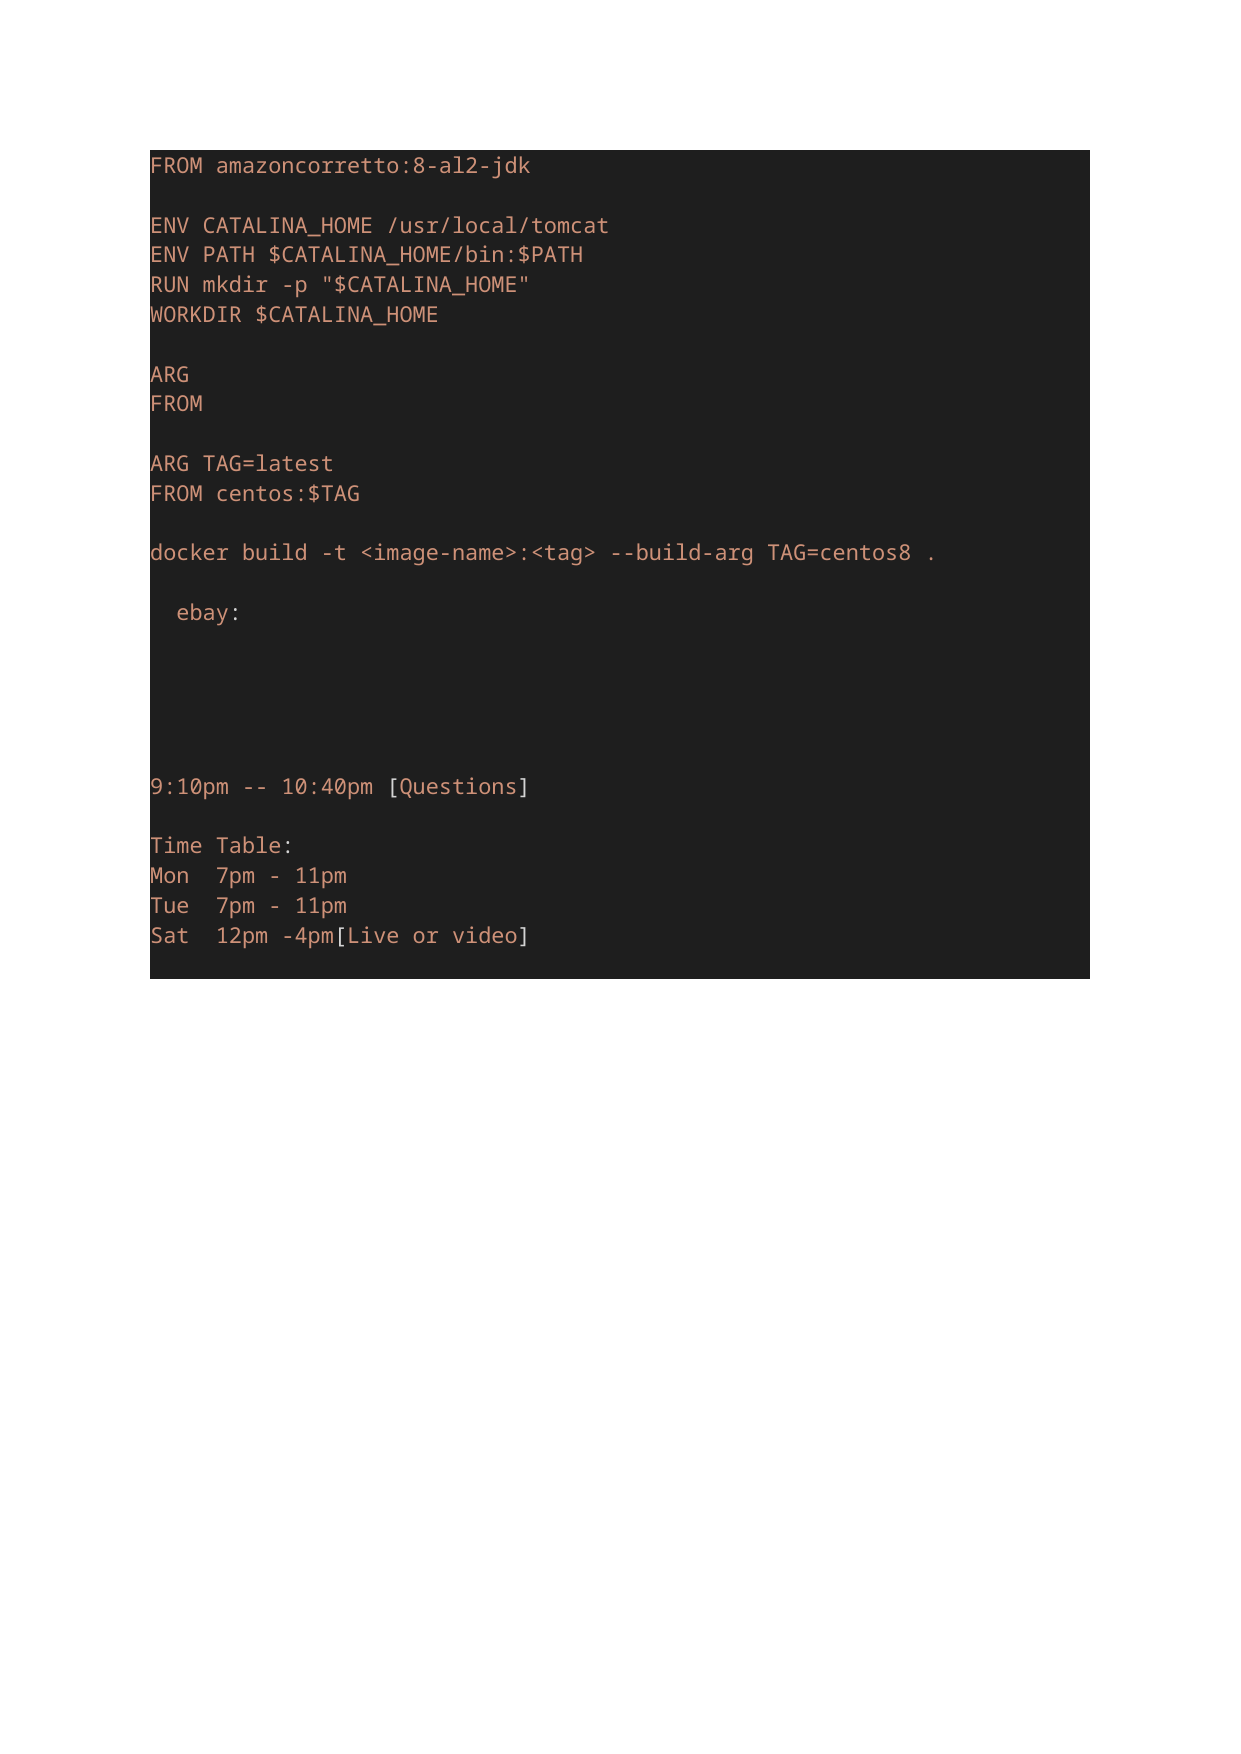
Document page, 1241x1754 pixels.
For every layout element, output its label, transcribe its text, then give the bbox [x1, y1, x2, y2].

text FROM [150, 388, 1090, 418]
text ARG [150, 358, 1090, 388]
text Tue 7pm - 11pm [150, 890, 1090, 920]
text docker build -t <image-name>:<tag> --build-arg TAG=centos8 . [150, 537, 1090, 567]
text ENV CATALINA_HOME /usr/local/tomcat [150, 209, 1090, 239]
text Time Table: [150, 830, 1090, 860]
text 9:10pm -- 10:40pm [Questions] [150, 771, 1090, 801]
text ENV PATH $CATALINA_HOME/bin:$PATH [150, 239, 1090, 269]
text ebay: [150, 597, 1090, 627]
text Sat 12pm -4pm[Live or video] [150, 920, 1090, 949]
text ARG TAG=latest [150, 448, 1090, 478]
text FROM centos:$TAG [150, 478, 1090, 507]
text FROM amazoncorretto:8-al2-jdk [150, 150, 1090, 180]
text RUN mkdir -p "$CATALINA_HOME" [150, 269, 1090, 299]
text Mon 7pm - 11pm [150, 860, 1090, 890]
text WORKDIR $CATALINA_HOME [150, 299, 1090, 329]
